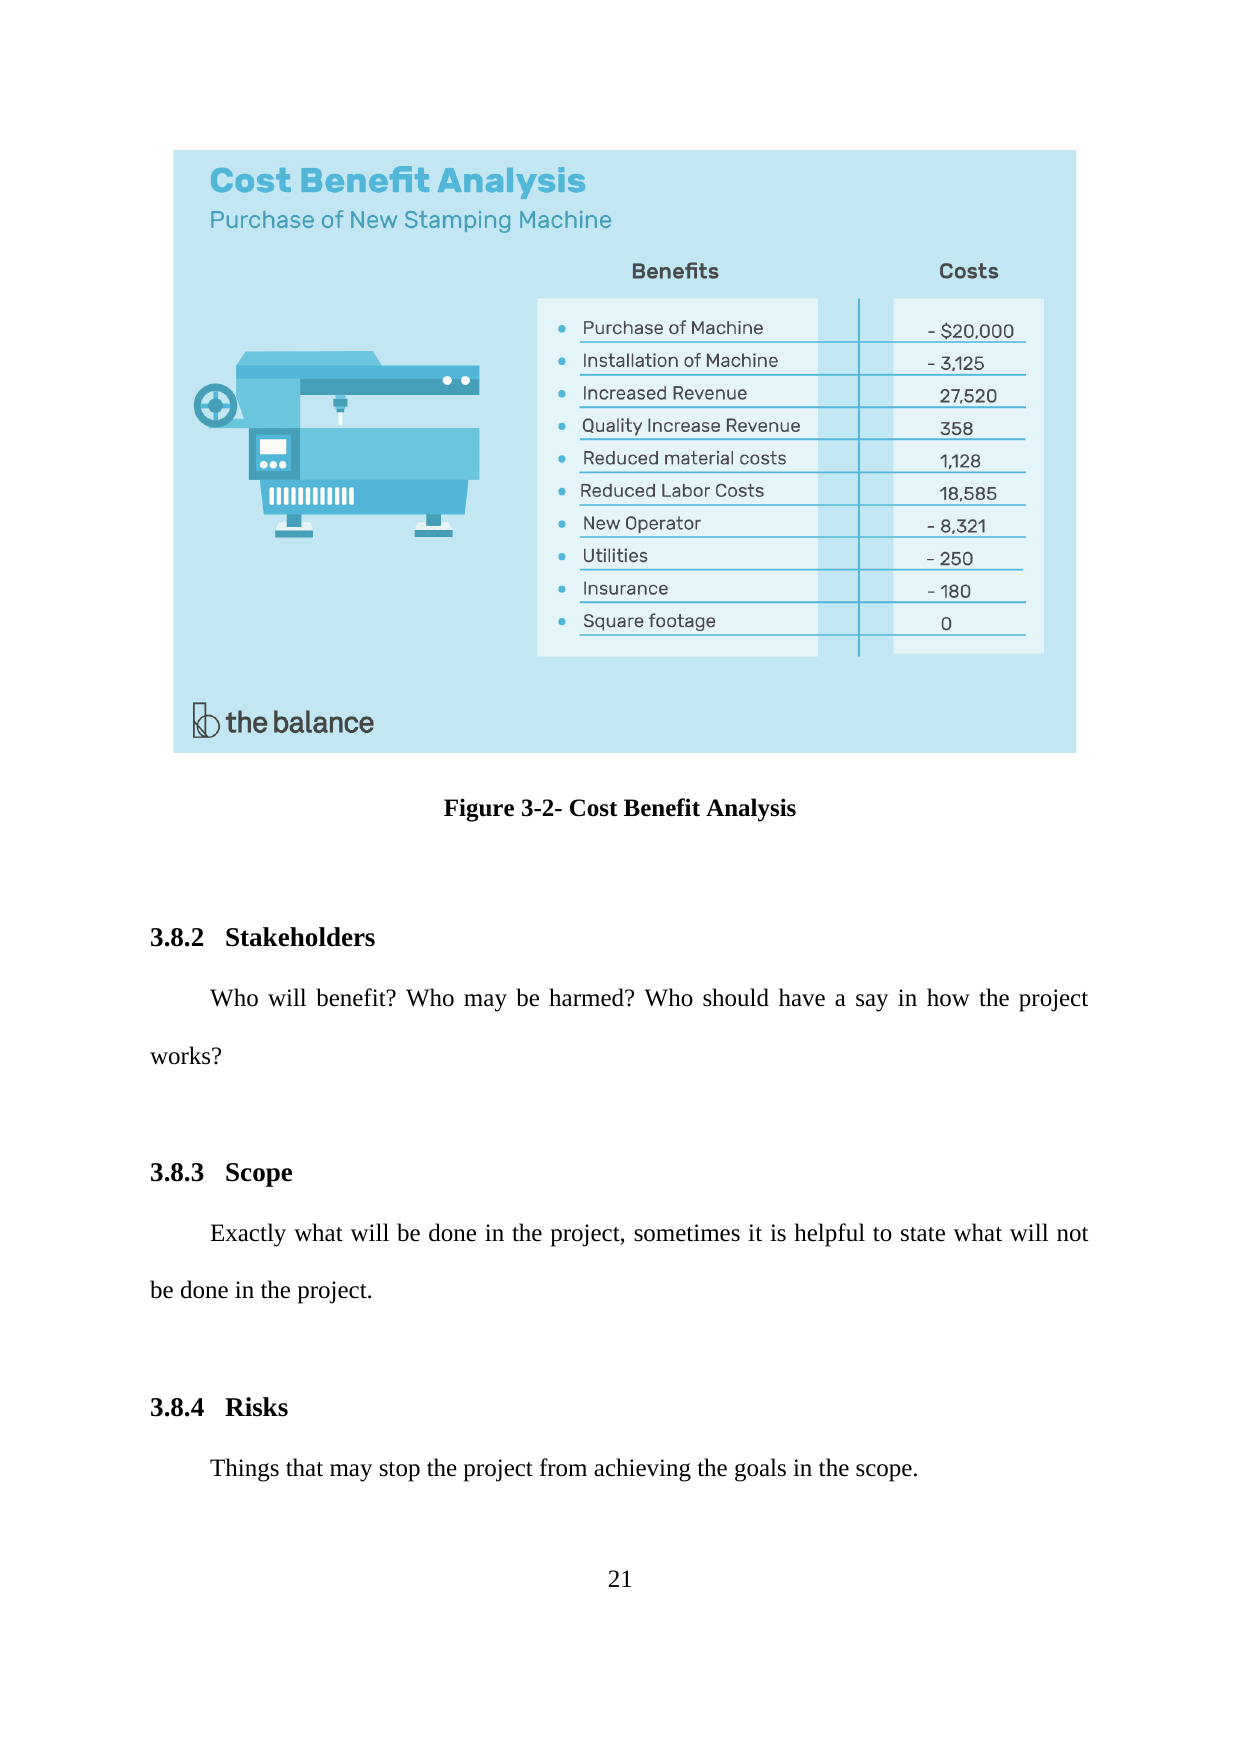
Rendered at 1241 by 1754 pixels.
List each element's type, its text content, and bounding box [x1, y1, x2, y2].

text Who will benefit? Who may be harmed? Who should have a say in how the project works? [150, 983, 1090, 1069]
subtitle Stakeholders [150, 921, 1165, 952]
text Exactly what will be done in the project, sometimes it is helpful to state what will not be done in the project. [150, 1218, 1090, 1304]
picture [173, 150, 1077, 753]
subtitle Risks [150, 1391, 1165, 1422]
text Things that may stop the project from achieving the goals in the scope. [150, 1453, 1090, 1482]
subtitle Scope [150, 1156, 1165, 1187]
text Figure ‎3-2- Cost Benefit Analysis [150, 793, 1090, 822]
